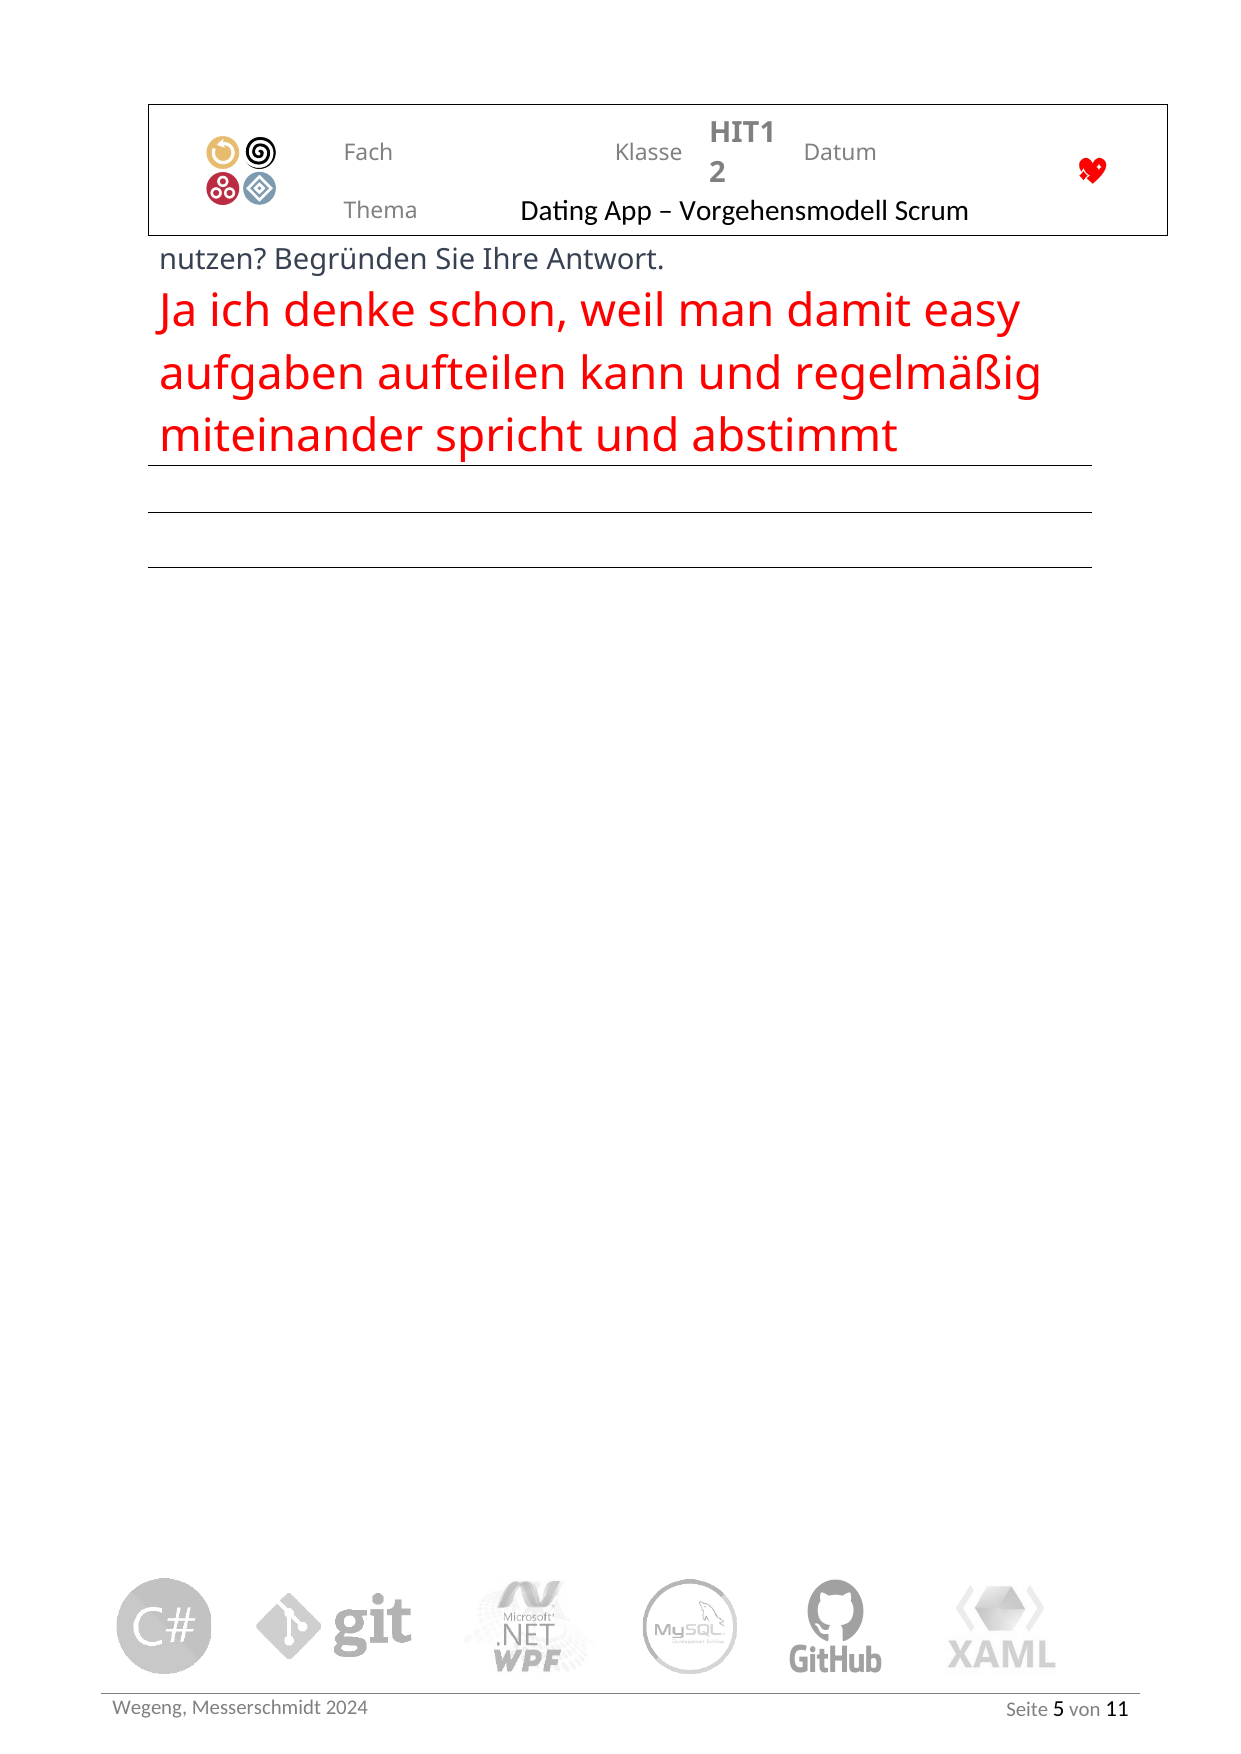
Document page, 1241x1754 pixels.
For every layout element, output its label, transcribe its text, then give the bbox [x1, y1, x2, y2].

table_cell [148, 466, 1092, 512]
picture [256, 1593, 412, 1659]
table_cell [148, 513, 1092, 567]
picture [456, 1579, 599, 1674]
picture [200, 133, 280, 206]
picture [808, 1578, 885, 1674]
table_header nutzen? Begründen Sie Ihre Antwort. [148, 238, 1092, 278]
table_cell Ja ich denke schon, weil man damit easy aufgaben aufteilen kann und regelmäßig miteinander spricht und abstimmt [148, 278, 1092, 465]
picture [642, 1579, 737, 1674]
picture [1073, 154, 1112, 185]
picture [116, 1578, 212, 1674]
picture [937, 1578, 1066, 1674]
